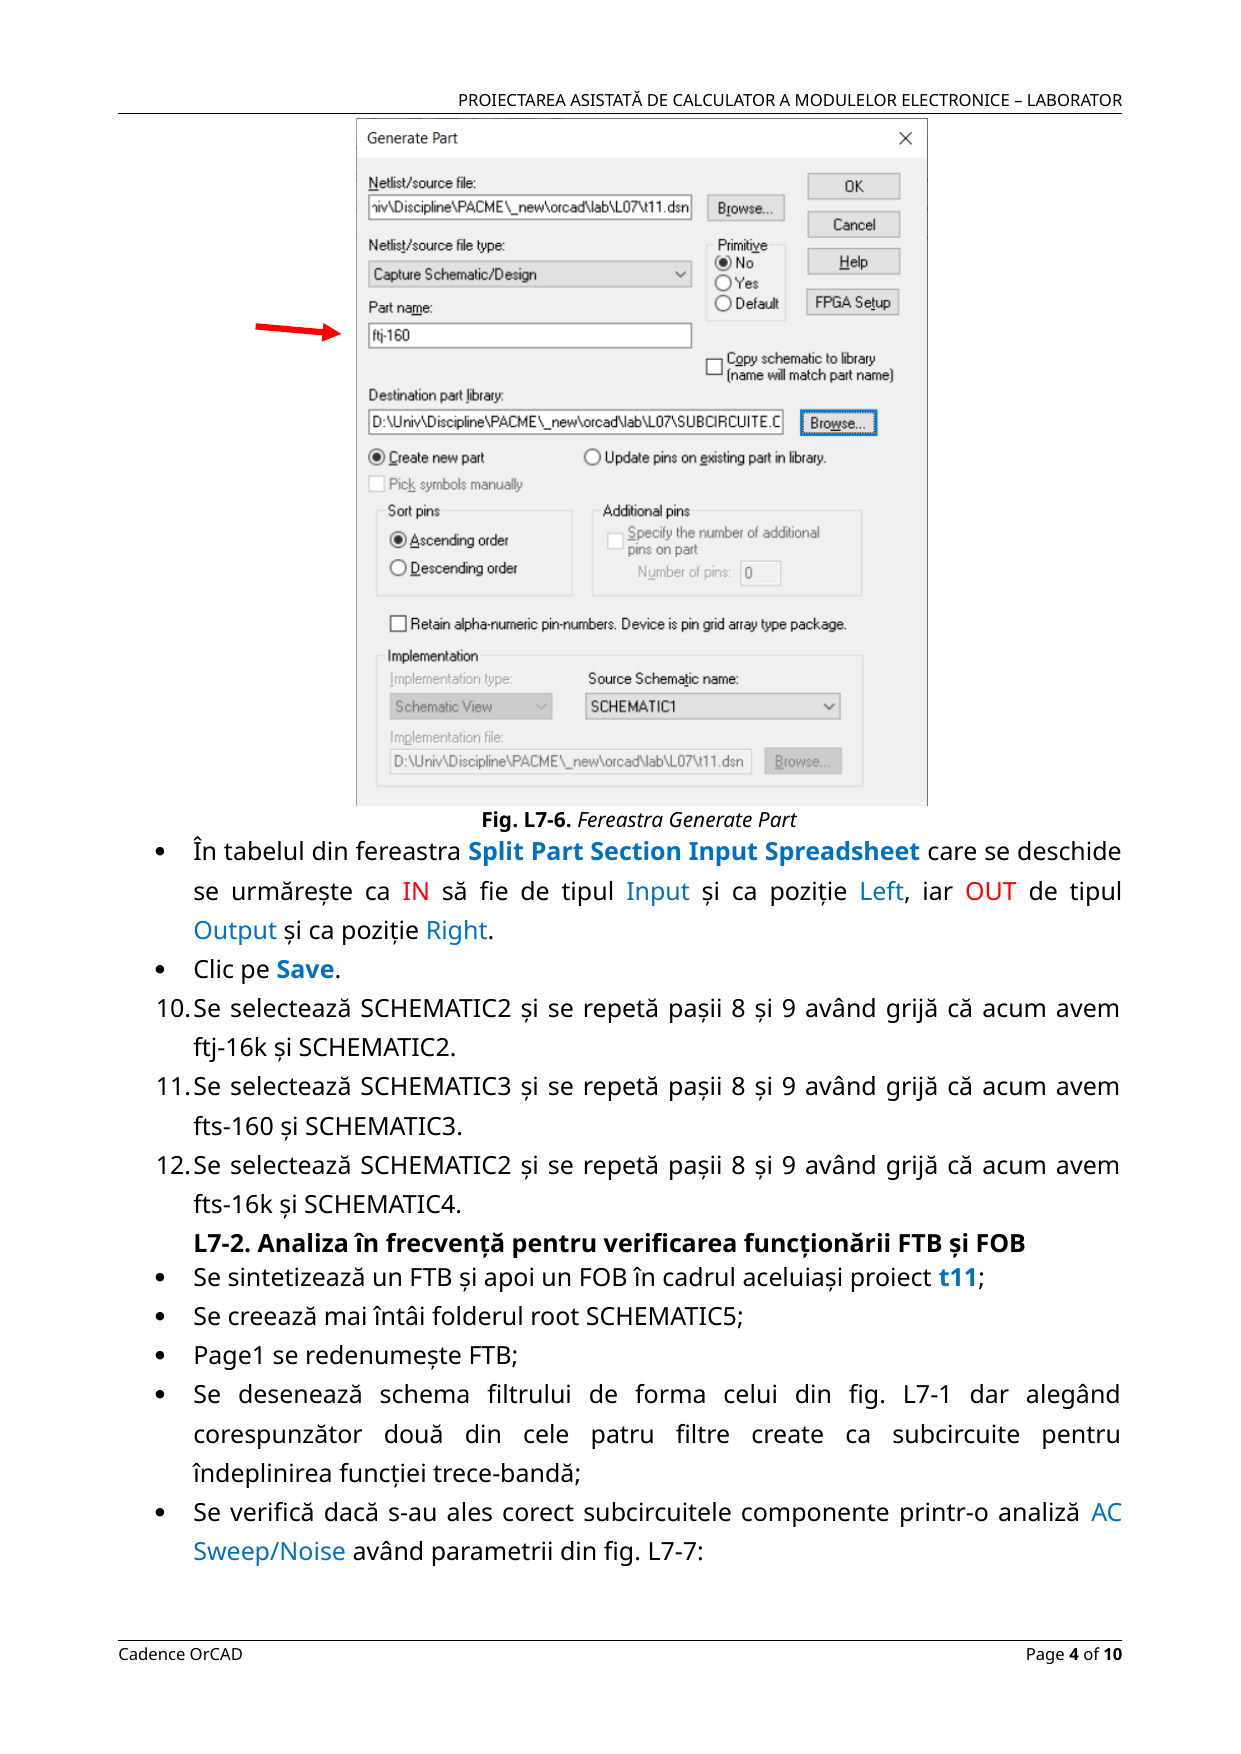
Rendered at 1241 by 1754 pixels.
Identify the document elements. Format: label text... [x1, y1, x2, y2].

list Se sintetizează un FTB și apoi un FOB în cadrul aceluiași proiect t11; [156, 1260, 1122, 1294]
list Se creează mai întâi folderul root SCHEMATIC5; [156, 1299, 1122, 1333]
list Se selectează SCHEMATIC2 și se repetă pașii 8 și 9 având grijă că acum avem ftj-16k și SCHEMATIC2. [156, 991, 1122, 1064]
list Se selectează SCHEMATIC2 și se repetă pașii 8 și 9 având grijă că acum avem fts-16k și SCHEMATIC4. [156, 1147, 1122, 1221]
list Se desenează schema filtrului de forma celui din fig. L7-1 dar alegând corespunzător două din cele patru filtre create ca subcircuite pentru îndeplinirea funcției trece-bandă; [156, 1377, 1122, 1489]
list Page1 se redenumește FTB; [156, 1338, 1122, 1372]
list În tabelul din fereastra Split Part Section Input Spreadsheet care se deschide se urmărește ca IN să fie de tipul Input și ca poziție Left, iar OUT de tipul Output și ca poziție Right. [156, 834, 1122, 946]
list Clic pe Save. [156, 951, 1122, 986]
list Se selectează SCHEMATIC3 și se repetă pașii 8 și 9 având grijă că acum avem fts-160 și SCHEMATIC3. [156, 1069, 1122, 1142]
text Fig. L7-6. Fereastra Generate Part [156, 806, 1122, 834]
list Se verifică dacă s-au ales corect subcircuitele componente printr-o analiză AC Sweep/Noise având parametrii din fig. L7-7: [156, 1495, 1122, 1568]
picture [356, 118, 928, 806]
text L7-2. Analiza în frecvență pentru verificarea funcționării FTB și FOB [118, 1226, 1122, 1260]
